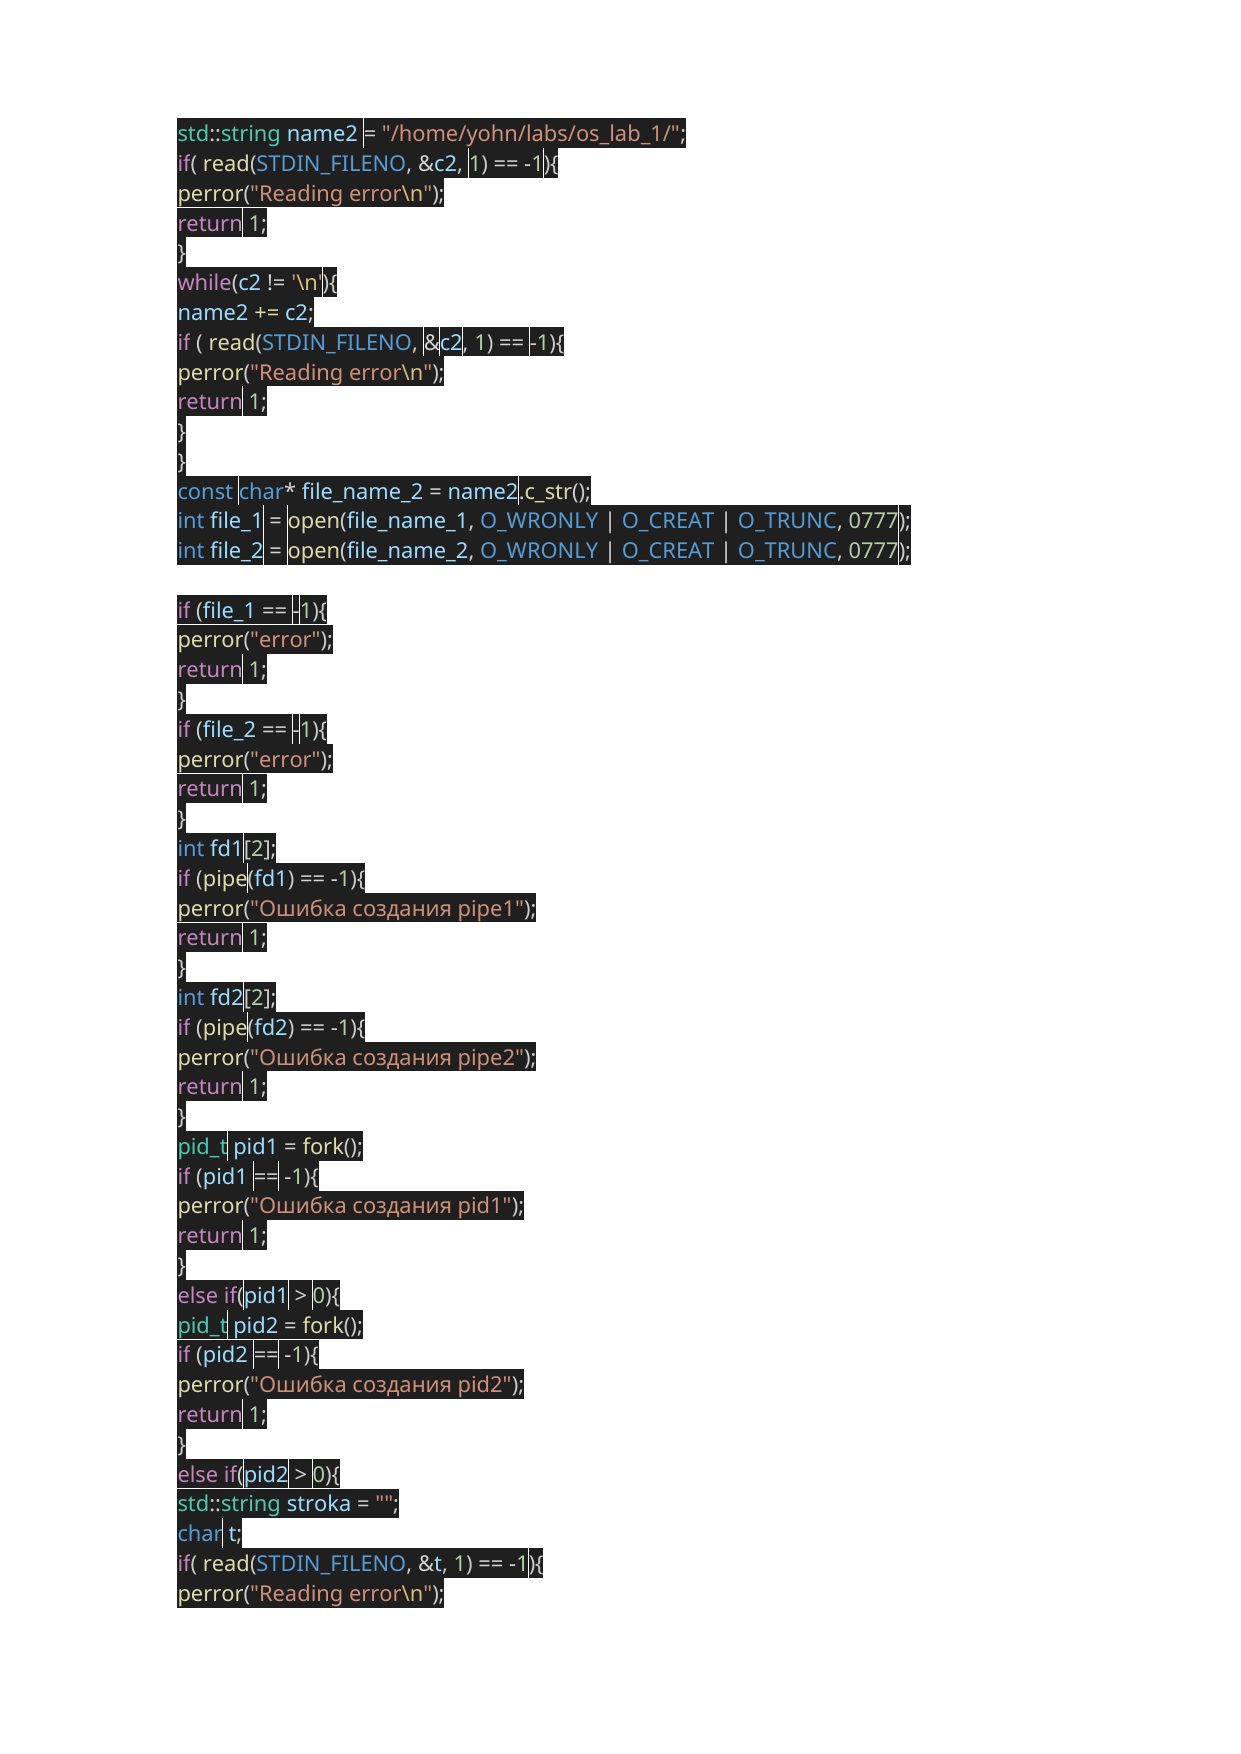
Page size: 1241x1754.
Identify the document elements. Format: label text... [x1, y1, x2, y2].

text return 1; [177, 654, 1152, 684]
text else if(pid1 > 0){ [177, 1280, 1152, 1310]
text name2 += c2; [177, 297, 1152, 327]
text std::string name2 = "/home/yohn/labs/os_lab_1/"; [177, 118, 1152, 148]
text char t; [177, 1518, 1152, 1548]
text int fd2[2]; [177, 982, 1152, 1012]
text } [177, 446, 1152, 476]
text return 1; [177, 386, 1152, 416]
text perror("Reading error\n"); [177, 1578, 1152, 1608]
text perror("error"); [177, 744, 1152, 773]
text perror("Ошибка создания pipe1"); [177, 893, 1152, 922]
text std::string stroka = ""; [177, 1488, 1152, 1518]
text } [177, 237, 1152, 267]
text } [177, 1250, 1152, 1280]
text return 1; [177, 1220, 1152, 1250]
text if( read(STDIN_FILENO, &t, 1) == -1){ [177, 1548, 1152, 1578]
text int fd1[2]; [177, 833, 1152, 863]
text perror("Ошибка создания pid1"); [177, 1191, 1152, 1220]
text if ( read(STDIN_FILENO, &c2, 1) == -1){ [177, 327, 1152, 356]
text perror("Reading error\n"); [177, 178, 1152, 207]
text if (pid2 == -1){ [177, 1339, 1152, 1369]
text perror("Reading error\n"); [177, 356, 1152, 386]
text perror("Ошибка создания pid2"); [177, 1369, 1152, 1399]
text return 1; [177, 1071, 1152, 1101]
text } [177, 1101, 1152, 1131]
text const char* file_name_2 = name2.c_str(); [177, 476, 1152, 505]
text } [177, 416, 1152, 446]
text pid_t pid2 = fork(); [177, 1310, 1152, 1339]
text perror("Ошибка создания pipe2"); [177, 1042, 1152, 1071]
text } [177, 952, 1152, 982]
text int file_2 = open(file_name_2, O_WRONLY | O_CREAT | O_TRUNC, 0777); [177, 535, 1152, 565]
text if (pid1 == -1){ [177, 1161, 1152, 1191]
text return 1; [177, 1399, 1152, 1429]
text } [177, 1429, 1152, 1459]
text if (file_1 == -1){ [177, 595, 1152, 624]
text else if(pid2 > 0){ [177, 1459, 1152, 1488]
text if (pipe(fd1) == -1){ [177, 863, 1152, 893]
text return 1; [177, 922, 1152, 952]
text while(c2 != '\n'){ [177, 267, 1152, 297]
text perror("error"); [177, 624, 1152, 654]
text pid_t pid1 = fork(); [177, 1131, 1152, 1161]
text return 1; [177, 207, 1152, 237]
text } [177, 684, 1152, 714]
text if (file_2 == -1){ [177, 714, 1152, 744]
text } [177, 803, 1152, 833]
text if (pipe(fd2) == -1){ [177, 1012, 1152, 1042]
text return 1; [177, 773, 1152, 803]
text if( read(STDIN_FILENO, &c2, 1) == -1){ [177, 148, 1152, 178]
text int file_1 = open(file_name_1, O_WRONLY | O_CREAT | O_TRUNC, 0777); [177, 505, 1152, 535]
